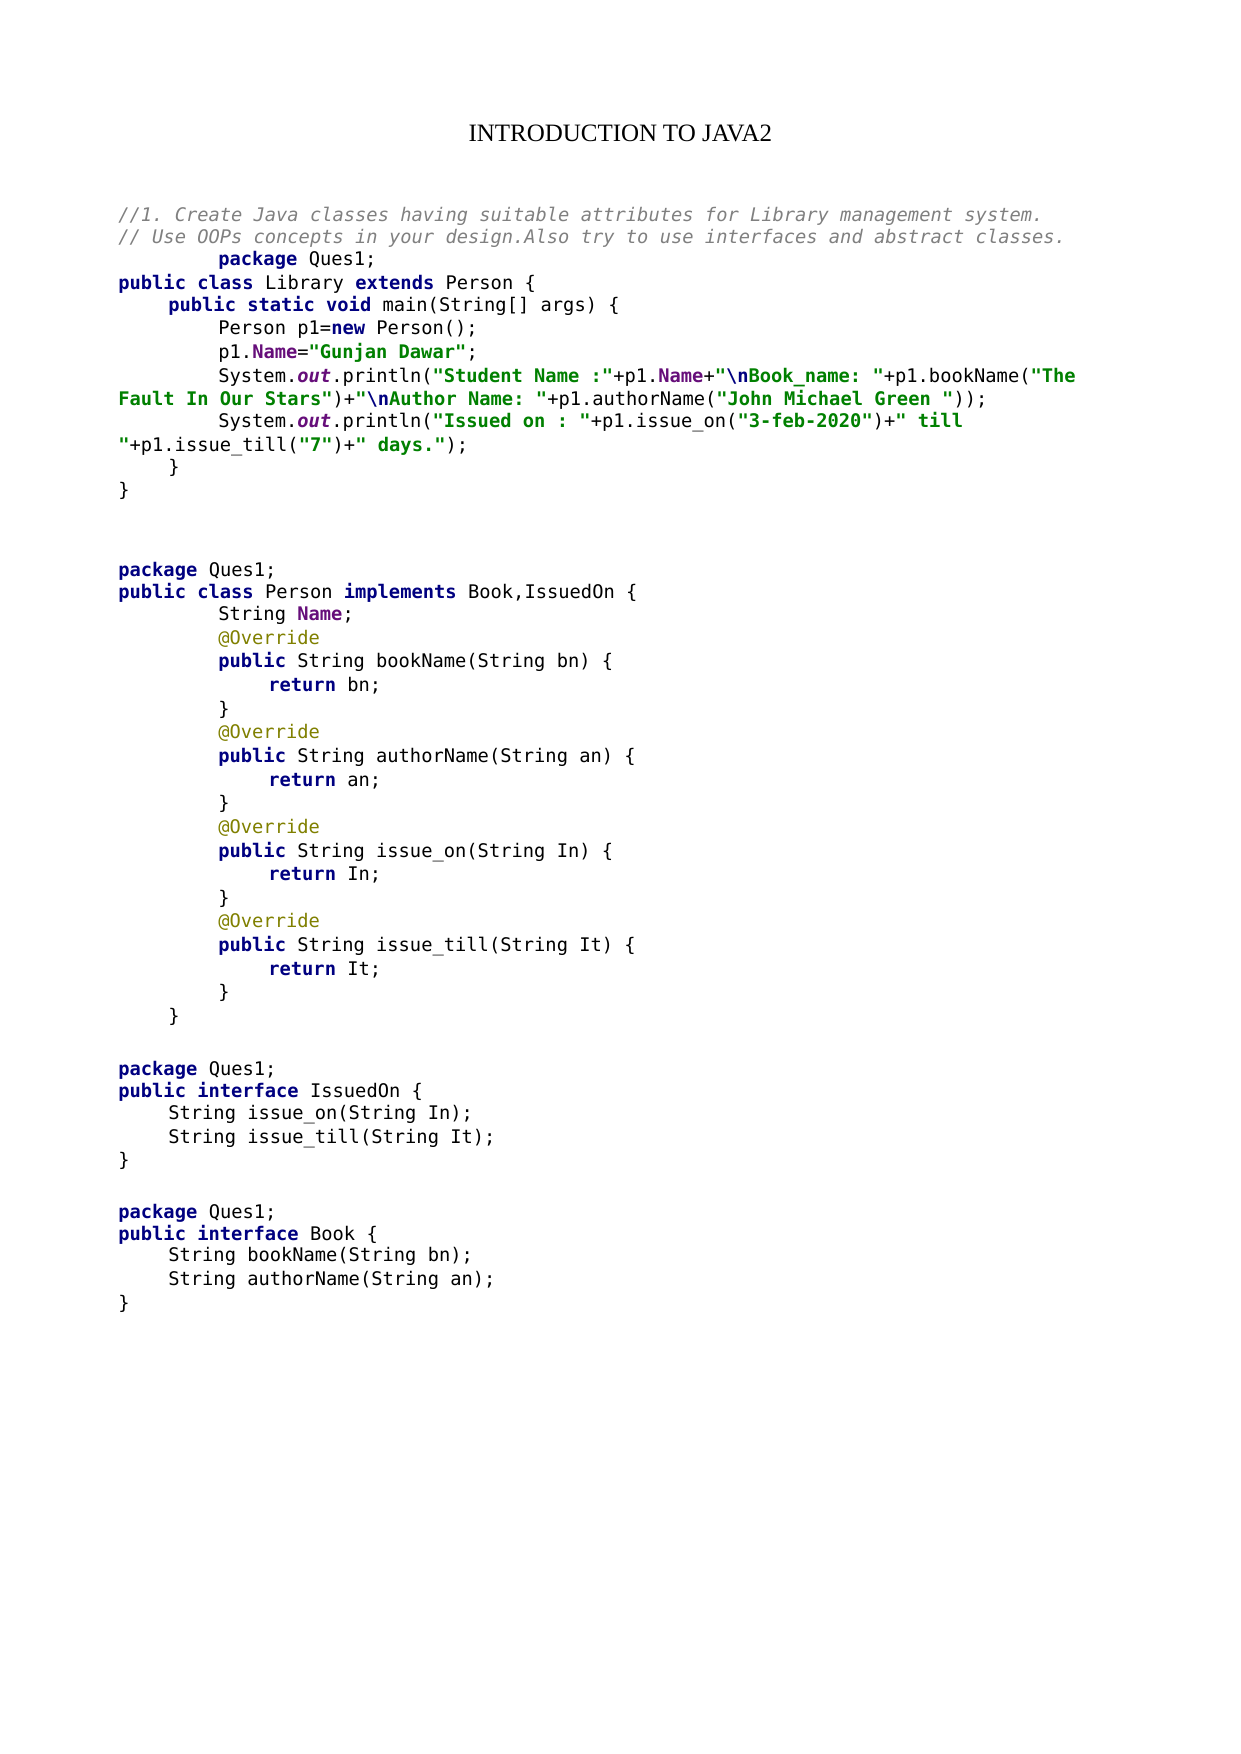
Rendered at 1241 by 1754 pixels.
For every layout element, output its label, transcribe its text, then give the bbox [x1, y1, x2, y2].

text public static void main(String[] args) { [118, 294, 1122, 317]
text String Name; [118, 603, 1122, 627]
text p1.Name="Gunjan Dawar"; [118, 341, 1122, 364]
text package Ques1; [118, 248, 1122, 272]
text return bn; [118, 674, 1122, 698]
text String authorName(String an); [118, 1268, 1122, 1292]
text } [118, 887, 1122, 911]
text //1. Create Java classes having suitable attributes for Library management system. [118, 204, 1122, 226]
text package Ques1; [118, 1058, 1122, 1080]
text package Ques1; [118, 559, 1122, 581]
text INTRODUCTION TO JAVA2 [118, 118, 1122, 147]
text // Use OOPs concepts in your design.Also try to use interfaces and abstract classes. [118, 226, 1122, 248]
text @Override [118, 721, 1122, 745]
text } [118, 479, 1122, 501]
text } [118, 981, 1122, 1005]
text public String issue_till(String It) { [118, 934, 1122, 958]
text String issue_on(String In); [118, 1102, 1122, 1126]
text public class Library extends Person { [118, 272, 1122, 294]
text } [118, 456, 1122, 479]
text public String bookName(String bn) { [118, 650, 1122, 674]
text return It; [118, 958, 1122, 981]
text public String issue_on(String In) { [118, 839, 1122, 863]
text public interface IssuedOn { [118, 1080, 1122, 1102]
text } [118, 1292, 1122, 1313]
text Person p1=new Person(); [118, 317, 1122, 341]
text public class Person implements Book,IssuedOn { [118, 581, 1122, 603]
text } [118, 1005, 1122, 1029]
text } [118, 1149, 1122, 1171]
text return In; [118, 863, 1122, 887]
text System.out.println("Issued on : "+p1.issue_on("3-feb-2020")+" till "+p1.issue_till("7")+" days."); [118, 410, 1122, 456]
text public String authorName(String an) { [118, 745, 1122, 769]
text String issue_till(String It); [118, 1126, 1122, 1149]
text @Override [118, 911, 1122, 934]
text public interface Book { [118, 1222, 1122, 1244]
text } [118, 792, 1122, 816]
text String bookName(String bn); [118, 1244, 1122, 1268]
text @Override [118, 627, 1122, 650]
text package Ques1; [118, 1201, 1122, 1222]
text } [118, 698, 1122, 721]
text System.out.println("Student Name :"+p1.Name+"\nBook_name: "+p1.bookName("The Fault In Our Stars")+"\nAuthor Name: "+p1.authorName("John Michael Green ")); [118, 364, 1122, 410]
text return an; [118, 769, 1122, 792]
text @Override [118, 816, 1122, 839]
